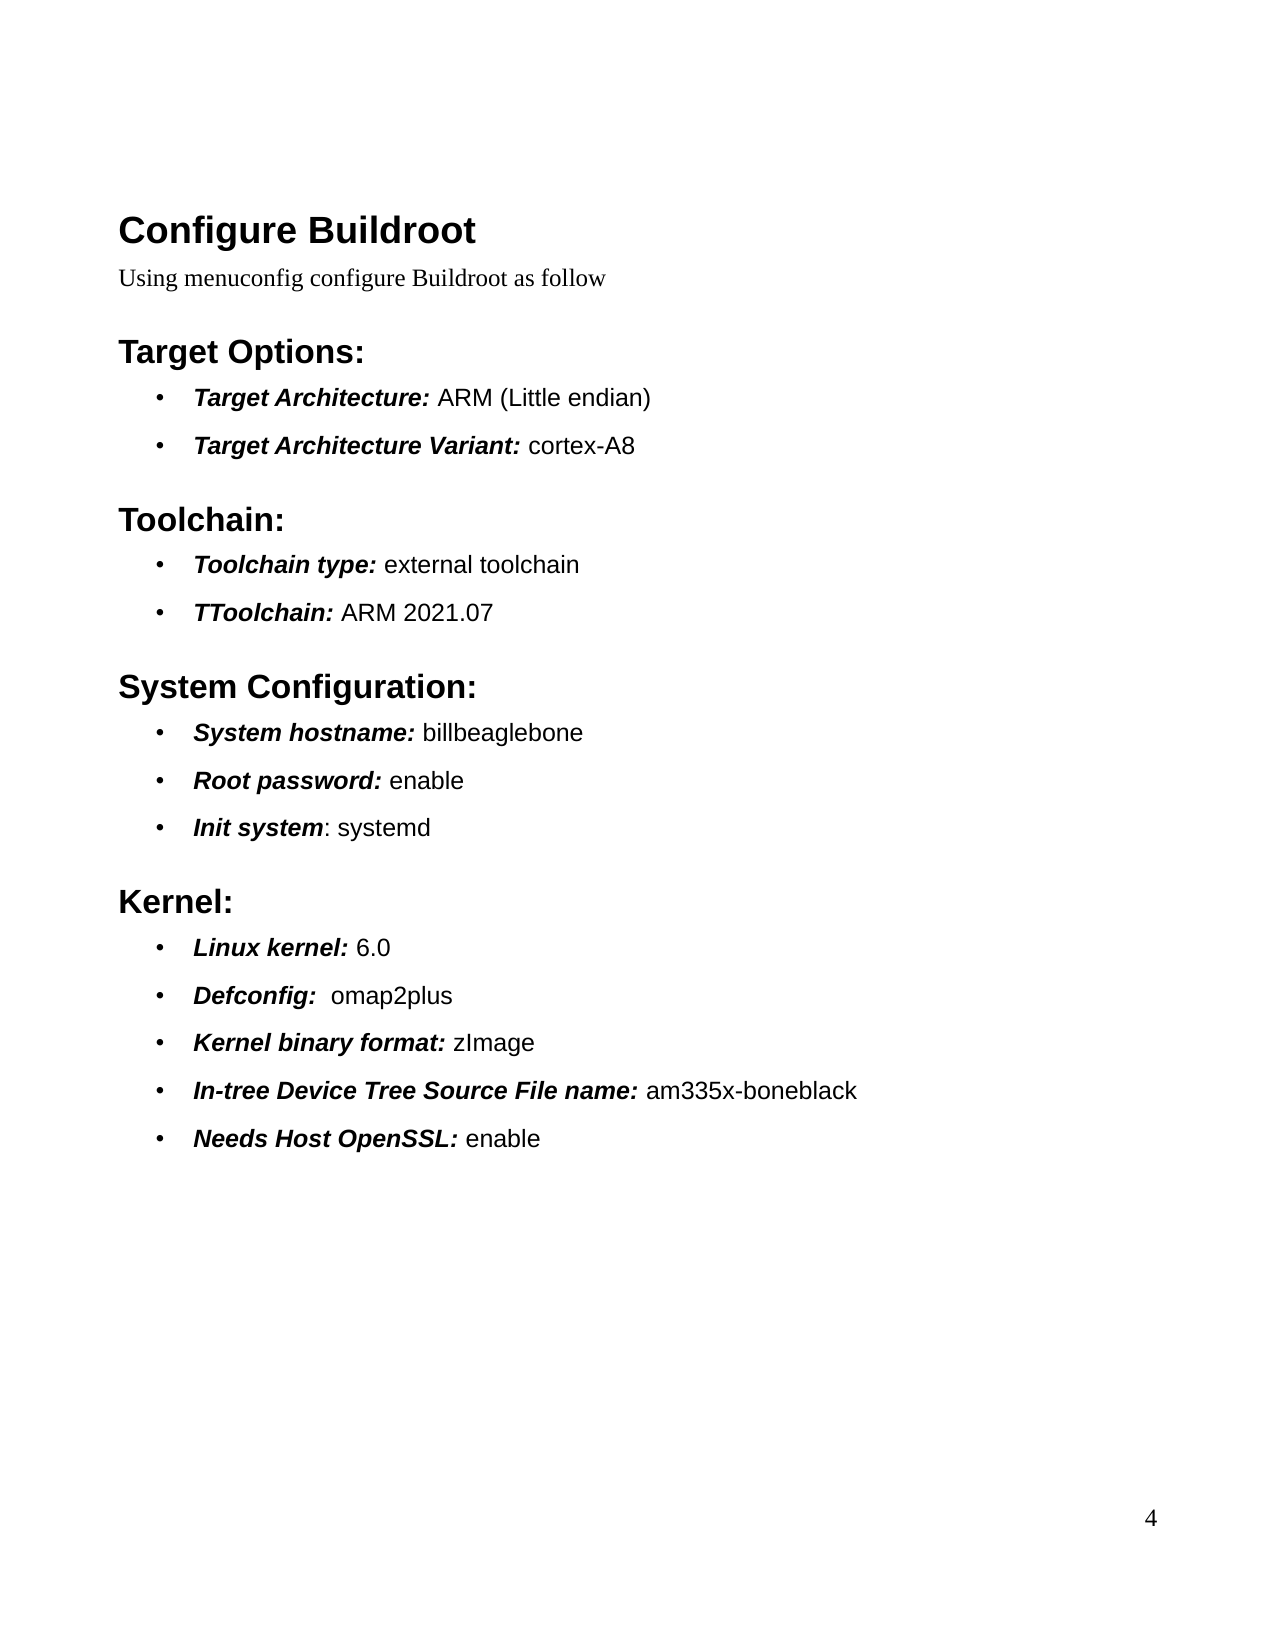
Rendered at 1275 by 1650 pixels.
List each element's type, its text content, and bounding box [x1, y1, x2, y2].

subtitle System Configuration: [118, 667, 1157, 705]
list Linux kernel: 6.0 [156, 933, 1157, 962]
subtitle Configure Buildroot [118, 207, 1157, 251]
list In-tree Device Tree Source File name: am335x-boneblack [156, 1076, 1157, 1105]
list Target Architecture Variant: cortex-A8 [156, 431, 1157, 460]
list TToolchain: ARM 2021.07 [156, 598, 1157, 627]
list Target Architecture: ARM (Little endian) [156, 383, 1157, 412]
list Root password: enable [156, 766, 1157, 794]
list Kernel binary format: zImage [156, 1028, 1157, 1057]
subtitle Kernel: [118, 882, 1157, 921]
list Init system: systemd [156, 813, 1157, 842]
list Toolchain type: external toolchain [156, 551, 1157, 579]
list Needs Host OpenSSL: enable [156, 1124, 1157, 1153]
subtitle Toolchain: [118, 499, 1157, 538]
text Using menuconfig configure Buildroot as follow [118, 263, 1157, 292]
list Defconfig: omap2plus [156, 981, 1157, 1009]
list System hostname: billbeaglebone [156, 718, 1157, 747]
subtitle Target Options: [118, 332, 1157, 371]
